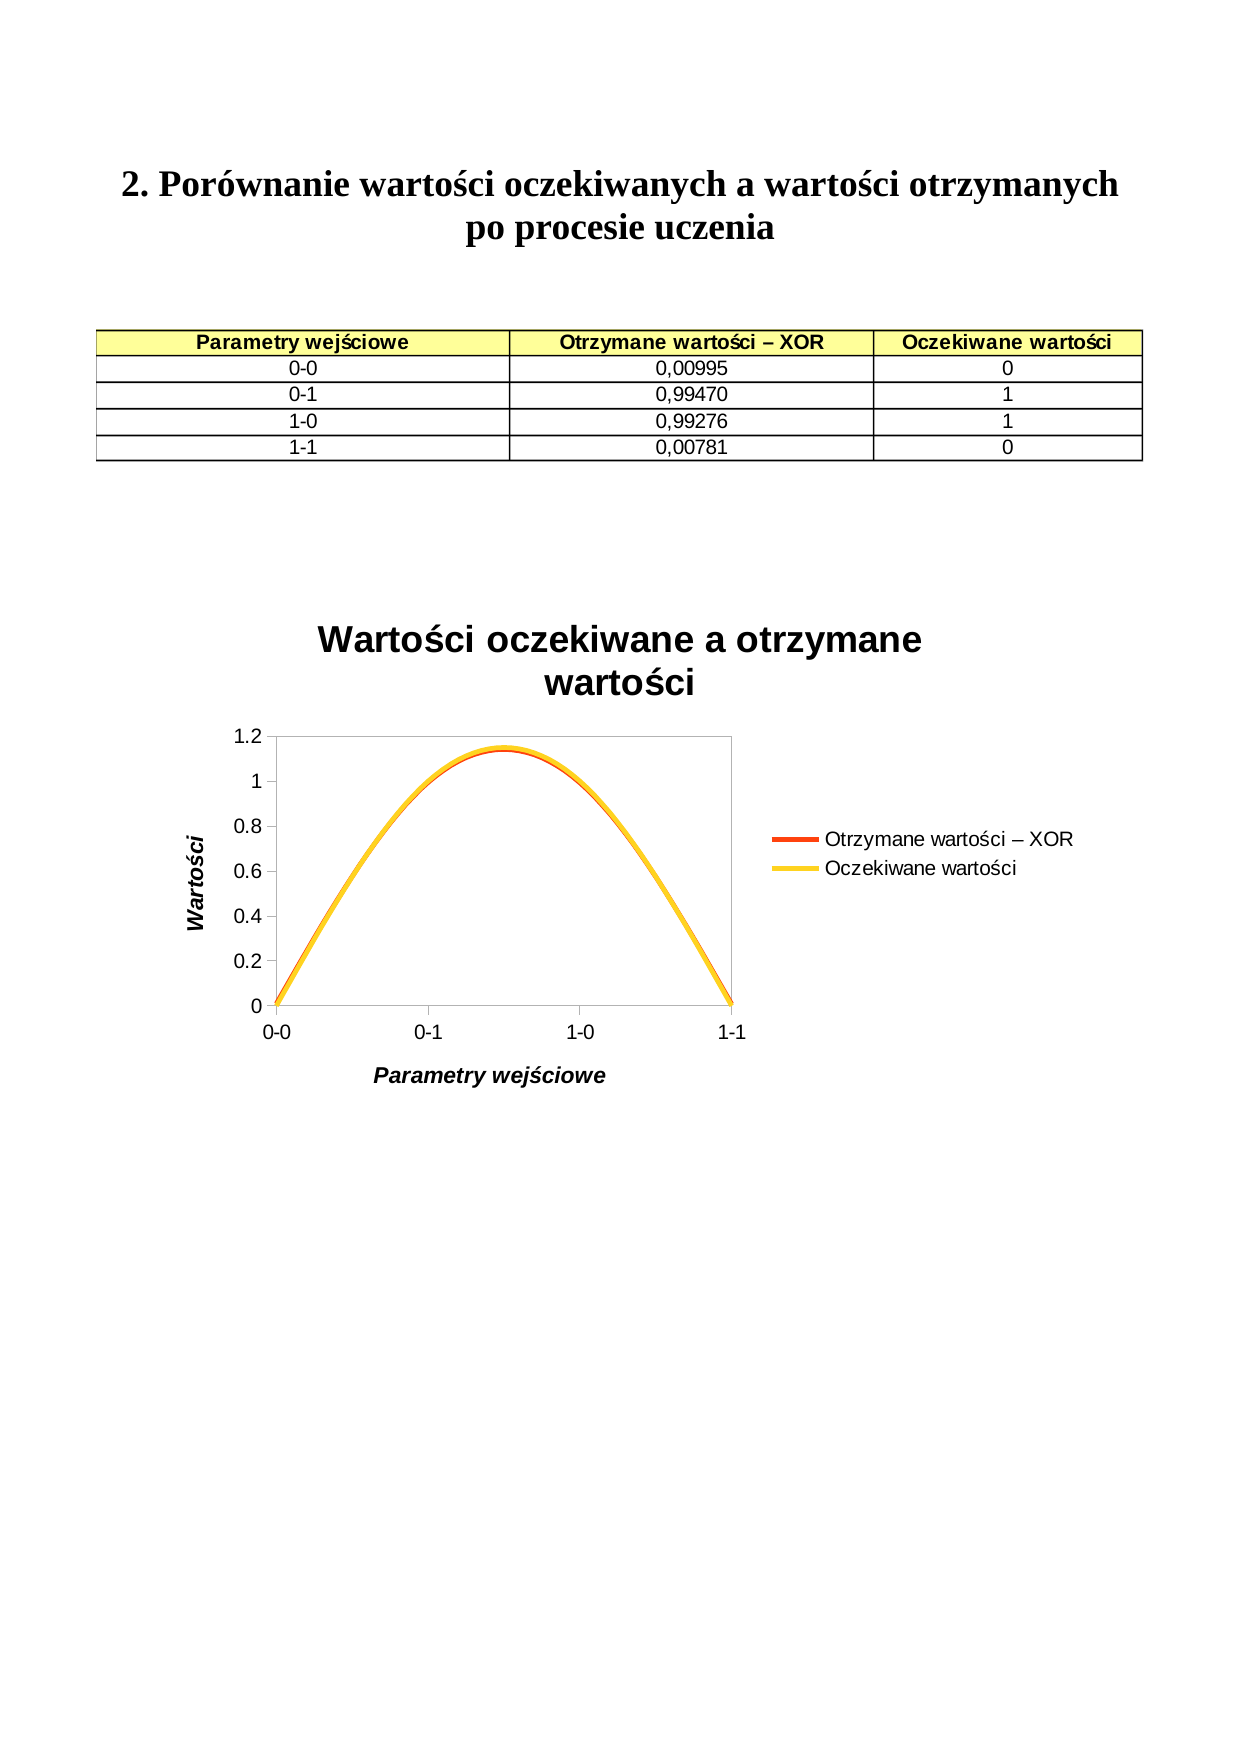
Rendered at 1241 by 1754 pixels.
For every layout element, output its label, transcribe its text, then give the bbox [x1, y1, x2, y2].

text 2. Porównanie wartości oczekiwanych a wartości otrzymanych po procesie uczenia [118, 161, 1122, 247]
